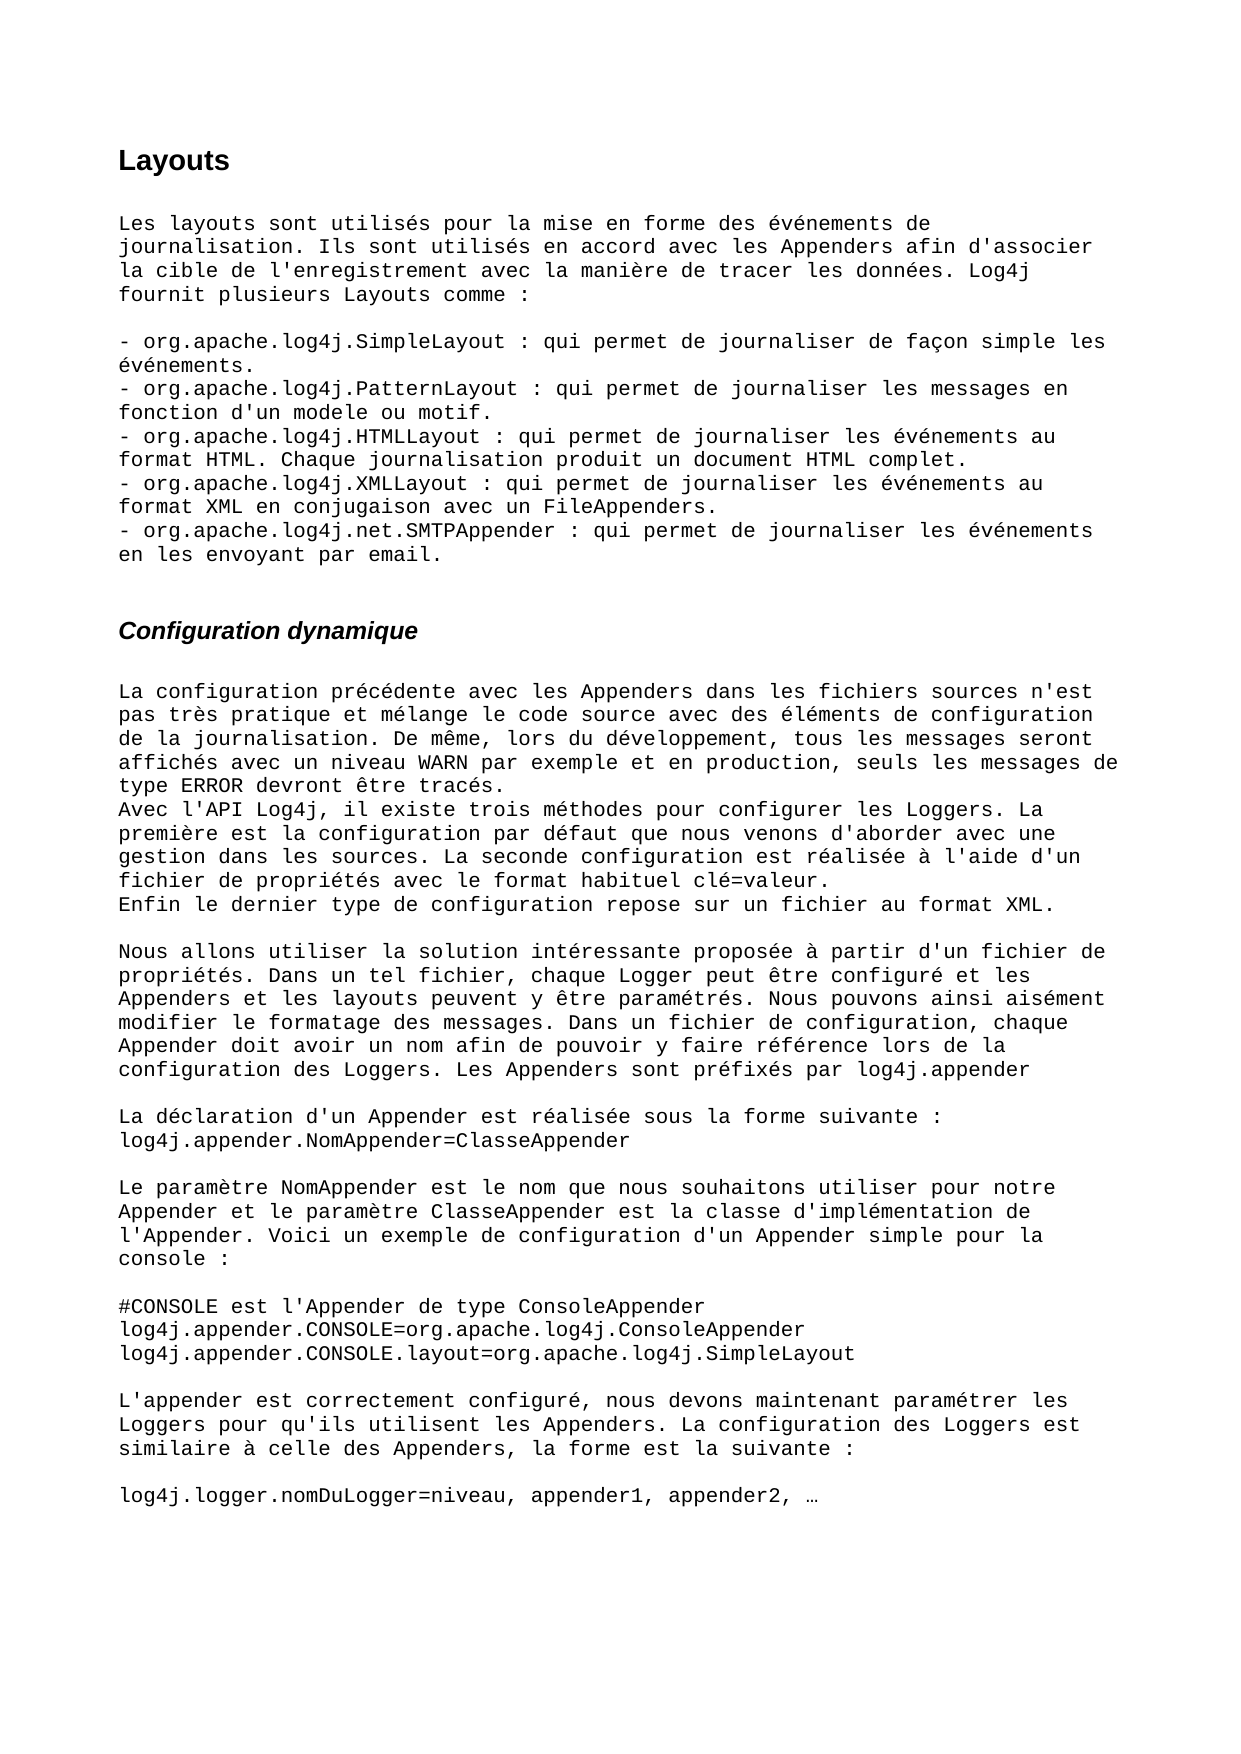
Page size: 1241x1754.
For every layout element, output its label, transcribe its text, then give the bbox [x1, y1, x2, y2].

subtitle Configuration dynamique [118, 616, 1122, 645]
text #CONSOLE est l'Appender de type ConsoleAppender [118, 1296, 1122, 1319]
text - org.apache.log4j.XMLLayout : qui permet de journaliser les événements au format XML en conjugaison avec un FileAppenders. [118, 473, 1122, 520]
text log4j.logger.nomDuLogger=niveau, appender1, appender2, … [118, 1485, 1122, 1508]
text L'appender est correctement configuré, nous devons maintenant paramétrer les Loggers pour qu'ils utilisent les Appenders. La configuration des Loggers est similaire à celle des Appenders, la forme est la suivante : [118, 1390, 1122, 1461]
text Enfin le dernier type de configuration repose sur un fichier au format XML. [118, 894, 1122, 917]
text log4j.appender.CONSOLE=org.apache.log4j.ConsoleAppender [118, 1319, 1122, 1343]
text Avec l'API Log4j, il existe trois méthodes pour configurer les Loggers. La première est la configuration par défaut que nous venons d'aborder avec une gestion dans les sources. La seconde configuration est réalisée à l'aide d'un fichier de propriétés avec le format habituel clé=valeur. [118, 799, 1122, 894]
text - org.apache.log4j.SimpleLayout : qui permet de journaliser de façon simple les événements. [118, 331, 1122, 378]
text Le paramètre NomAppender est le nom que nous souhaitons utiliser pour notre Appender et le paramètre ClasseAppender est la classe d'implémentation de l'Appender. Voici un exemple de configuration d'un Appender simple pour la console : [118, 1177, 1122, 1272]
text Les layouts sont utilisés pour la mise en forme des événements de journalisation. Ils sont utilisés en accord avec les Appenders afin d'associer la cible de l'enregistrement avec la manière de tracer les données. Log4j fournit plusieurs Layouts comme : [118, 213, 1122, 307]
text - org.apache.log4j.HTMLLayout : qui permet de journaliser les événements au format HTML. Chaque journalisation produit un document HTML complet. [118, 426, 1122, 473]
text La configuration précédente avec les Appenders dans les fichiers sources n'est pas très pratique et mélange le code source avec des éléments de configuration de la journalisation. De même, lors du développement, tous les messages seront affichés avec un niveau WARN par exemple et en production, seuls les messages de type ERROR devront être tracés. [118, 681, 1122, 799]
subtitle Layouts [118, 143, 1122, 177]
text log4j.appender.CONSOLE.layout=org.apache.log4j.SimpleLayout [118, 1343, 1122, 1367]
text La déclaration d'un Appender est réalisée sous la forme suivante : [118, 1106, 1122, 1130]
text - org.apache.log4j.PatternLayout : qui permet de journaliser les messages en fonction d'un modele ou motif. [118, 378, 1122, 426]
text - org.apache.log4j.net.SMTPAppender : qui permet de journaliser les événements en les envoyant par email. [118, 520, 1122, 567]
text log4j.appender.NomAppender=ClasseAppender [118, 1130, 1122, 1154]
text Nous allons utiliser la solution intéressante proposée à partir d'un fichier de propriétés. Dans un tel fichier, chaque Logger peut être configuré et les Appenders et les layouts peuvent y être paramétrés. Nous pouvons ainsi aisément modifier le formatage des messages. Dans un fichier de configuration, chaque Appender doit avoir un nom afin de pouvoir y faire référence lors de la configuration des Loggers. Les Appenders sont préfixés par log4j.appender [118, 941, 1122, 1083]
